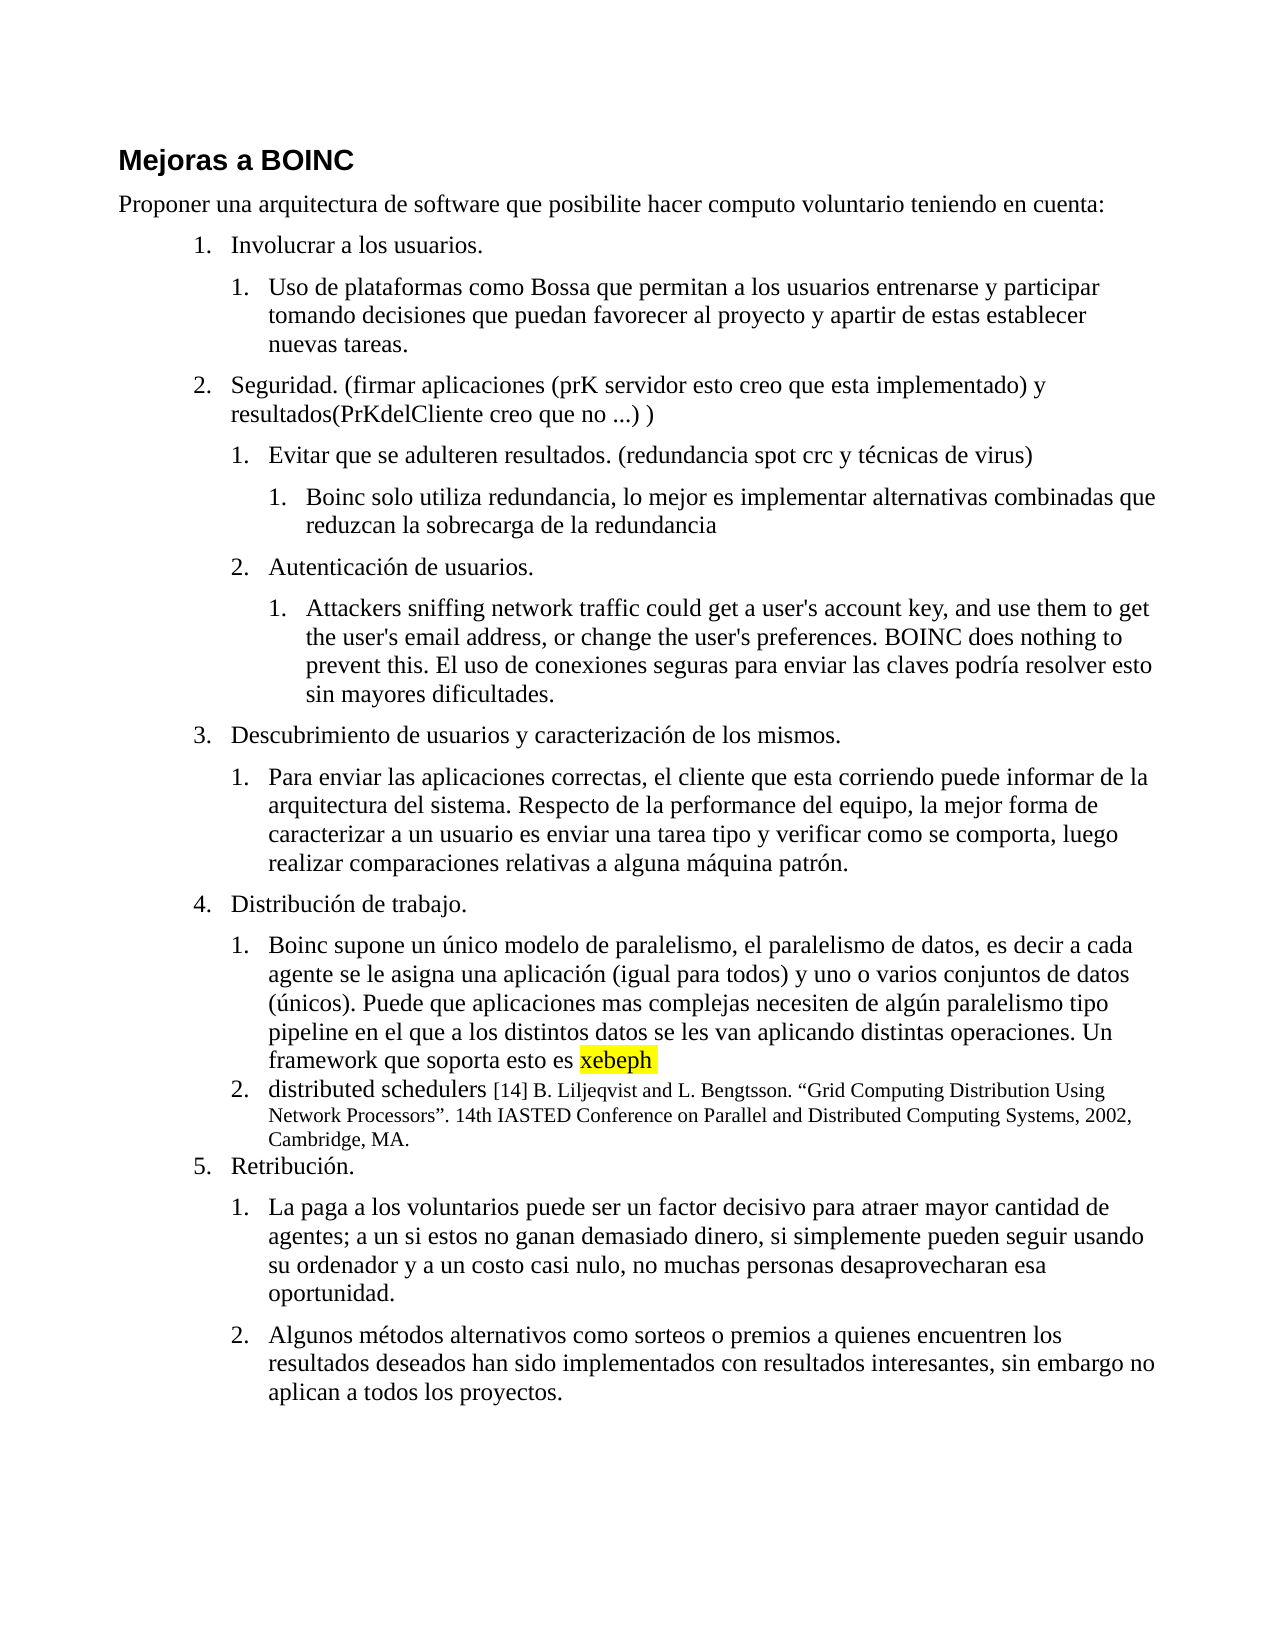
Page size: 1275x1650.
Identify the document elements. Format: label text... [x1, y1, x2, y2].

list Boinc supone un único modelo de paralelismo, el paralelismo de datos, es decir a cada agente se le asigna una aplicación (igual para todos) y uno o varios conjuntos de datos (únicos). Puede que aplicaciones mas complejas necesiten de algún paralelismo tipo pipeline en el que a los distintos datos se les van aplicando distintas operaciones. Un framework que soporta esto es xebeph [231, 930, 1157, 1074]
list Attackers sniffing network traffic could get a user's account key, and use them to get the user's email address, or change the user's preferences. BOINC does nothing to prevent this. El uso de conexiones seguras para enviar las claves podría resolver esto sin mayores dificultades. [268, 593, 1157, 708]
subtitle Mejoras a BOINC [118, 143, 1157, 177]
list Uso de plataformas como Bossa que permitan a los usuarios entrenarse y participar tomando decisiones que puedan favorecer al proyecto y apartir de estas establecer nuevas tareas. [231, 272, 1157, 358]
list Algunos métodos alternativos como sorteos o premios a quienes encuentren los resultados deseados han sido implementados con resultados interesantes, sin embargo no aplican a todos los proyectos. [231, 1320, 1157, 1406]
list Seguridad. (firmar aplicaciones (prK servidor esto creo que esta implementado) y resultados(PrKdelCliente creo que no ...) ) [193, 370, 1157, 428]
list Boinc solo utiliza redundancia, lo mejor es implementar alternativas combinadas que reduzcan la sobrecarga de la redundancia [268, 482, 1157, 539]
list Distribución de trabajo. [193, 889, 1157, 918]
list distributed schedulers [14] B. Liljeqvist and L. Bengtsson. “Grid Computing Distribution Using Network Processors”. 14th IASTED Conference on Parallel and Distributed Computing Systems, 2002, Cambridge, MA. [231, 1074, 1157, 1151]
list Descubrimiento de usuarios y caracterización de los mismos. [193, 720, 1157, 749]
list Evitar que se adulteren resultados. (redundancia spot crc y técnicas de virus) [231, 440, 1157, 469]
list La paga a los voluntarios puede ser un factor decisivo para atraer mayor cantidad de agentes; a un si estos no ganan demasiado dinero, si simplemente pueden seguir usando su ordenador y a un costo casi nulo, no muchas personas desaprovecharan esa oportunidad. [231, 1192, 1157, 1307]
text Proponer una arquitectura de software que posibilite hacer computo voluntario teniendo en cuenta: [118, 189, 1157, 218]
list Autenticación de usuarios. [231, 552, 1157, 580]
list Para enviar las aplicaciones correctas, el cliente que esta corriendo puede informar de la arquitectura del sistema. Respecto de la performance del equipo, la mejor forma de caracterizar a un usuario es enviar una tarea tipo y verificar como se comporta, luego realizar comparaciones relativas a alguna máquina patrón. [231, 762, 1157, 877]
list Involucrar a los usuarios. [193, 230, 1157, 259]
list Retribución. [193, 1151, 1157, 1180]
